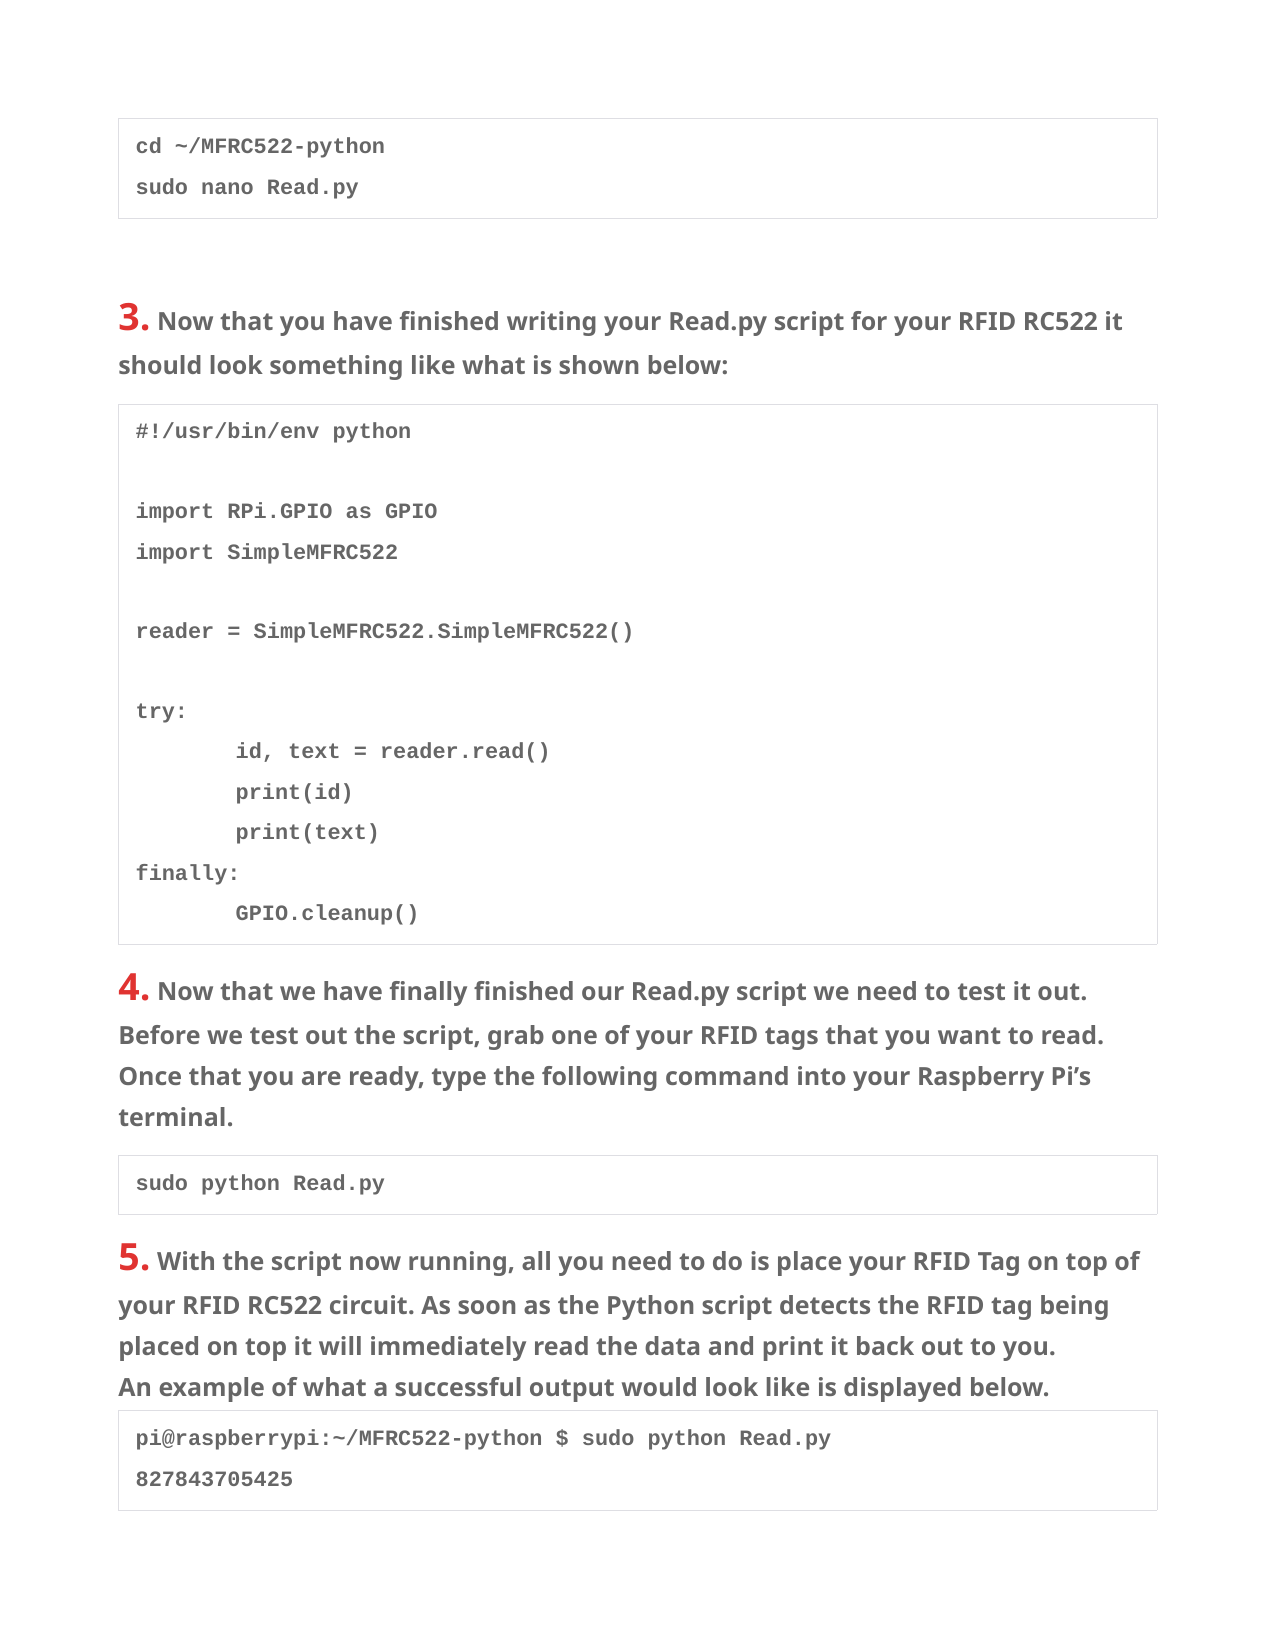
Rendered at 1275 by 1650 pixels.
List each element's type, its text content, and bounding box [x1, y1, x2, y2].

text An example of what a successful output would look like is displayed below. [118, 1369, 1157, 1403]
text import RPi.GPIO as GPIO [119, 483, 1157, 523]
text #!/usr/bin/env python [119, 405, 1157, 446]
text 827843705425 [119, 1451, 1157, 1510]
text print(text) [119, 804, 1157, 844]
text sudo python Read.py [119, 1156, 1157, 1214]
text try: [119, 683, 1157, 723]
text 3. Now that you have finished writing your Read.py script for your RFID RC522 it should look something like what is shown below: [118, 290, 1157, 382]
text finally: [119, 844, 1157, 885]
text import SimpleMFRC522 [119, 523, 1157, 566]
text pi@raspberrypi:~/MFRC522-python $ sudo python Read.py [119, 1411, 1157, 1451]
text 5. With the script now running, all you need to do is place your RFID Tag on top of your RFID RC522 circuit. As soon as the Python script detects the RFID tag being placed on top it will immediately read the data and print it back out to you. [118, 1230, 1157, 1363]
text cd ~/MFRC522-python [119, 119, 1157, 158]
text GPIO.cleanup() [119, 885, 1157, 944]
text id, text = reader.read() [119, 723, 1157, 764]
text print(id) [119, 764, 1157, 804]
text 4. Now that we have finally finished our Read.py script we need to test it out. Before we test out the script, grab one of your RFID tags that you want to read. Once that you are ready, type the following command into your Raspberry Pi’s terminal. [118, 960, 1157, 1133]
text sudo nano Read.py [119, 158, 1157, 218]
text reader = SimpleMFRC522.SimpleMFRC522() [119, 603, 1157, 645]
